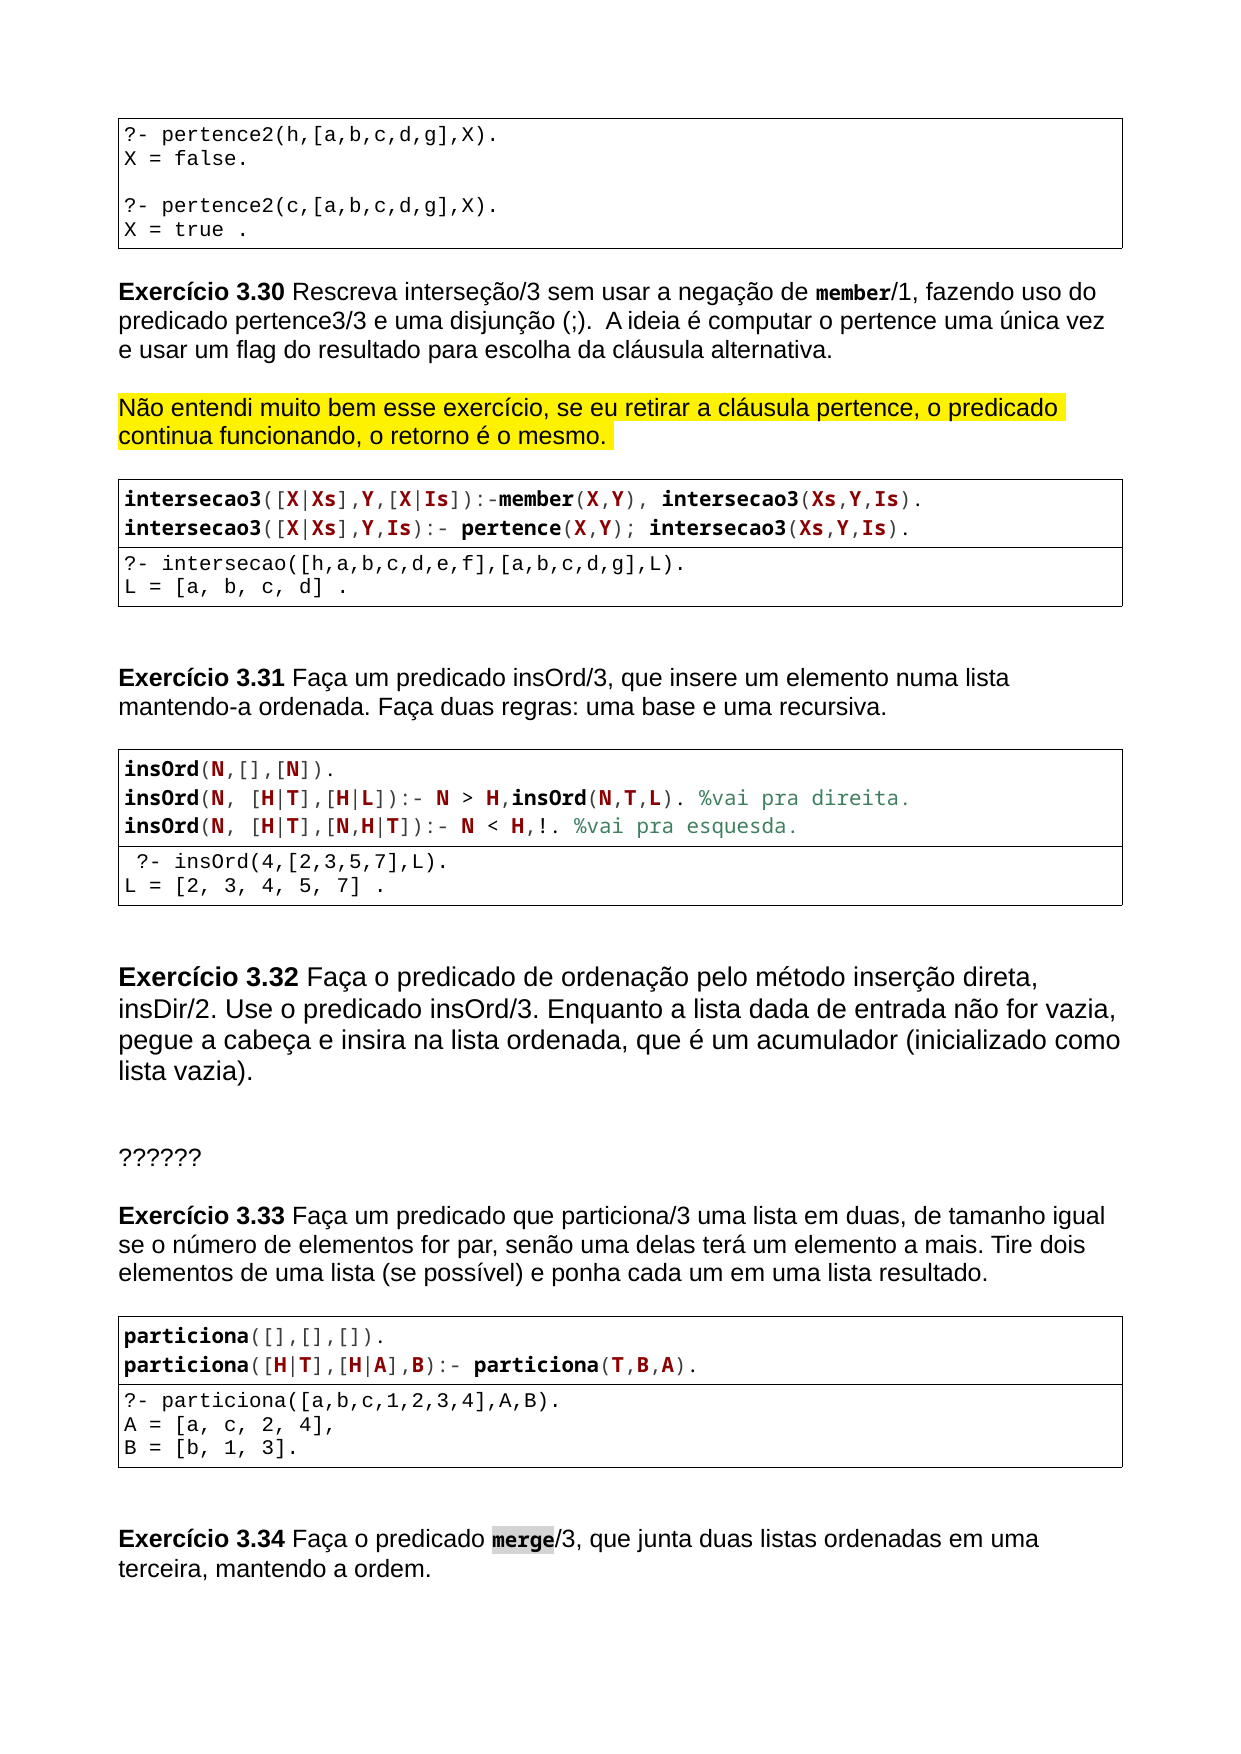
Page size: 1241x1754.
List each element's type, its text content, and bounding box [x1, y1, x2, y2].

text Não entendi muito bem esse exercício, se eu retirar a cláusula pertence, o predicado continua funcionando, o retorno é o mesmo. [118, 393, 1122, 450]
table_header intersecao3([X|Xs],Y,[X|Is]):-member(X,Y), intersecao3(Xs,Y,Is). intersecao3([X|Xs],Y,Is):- pertence(X,Y); intersecao3(Xs,Y,Is). [119, 480, 1122, 547]
text Exercício 3.30 Rescreva interseção/3 sem usar a negação de member/1, fazendo uso do predicado pertence3/3 e uma disjunção (;). A ideia é computar o pertence uma única vez e usar um flag do resultado para escolha da cláusula alternativa. [118, 277, 1122, 364]
table_cell ?- intersecao([h,a,b,c,d,e,f],[a,b,c,d,g],L). L = [a, b, c, d] . [119, 548, 1122, 606]
text Exercício 3.32 Faça o predicado de ordenação pelo método inserção direta, insDir/2. Use o predicado insOrd/3. Enquanto a lista dada de entrada não for vazia, pegue a cabeça e insira na lista ordenada, que é um acumulador (inicializado como lista vazia). [118, 961, 1122, 1086]
table_cell ?- particiona([a,b,c,1,2,3,4],A,B). A = [a, c, 2, 4], B = [b, 1, 3]. [119, 1385, 1122, 1467]
text ?????? [118, 1143, 1122, 1172]
table_cell ?- insOrd(4,[2,3,5,7],L). L = [2, 3, 4, 5, 7] . [119, 847, 1122, 904]
table_cell ?- pertence2(h,[a,b,c,d,g],X). X = false. ?- pertence2(c,[a,b,c,d,g],X). X = true . [119, 119, 1122, 248]
text Exercício 3.33 Faça um predicado que particiona/3 uma lista em duas, de tamanho igual se o número de elementos for par, senão uma delas terá um elemento a mais. Tire dois elementos de uma lista (se possível) e ponha cada um em uma lista resultado. [118, 1201, 1122, 1287]
table_header insOrd(N,[],[N]). insOrd(N, [H|T],[H|L]):- N > H,insOrd(N,T,L). %vai pra direita. insOrd(N, [H|T],[N,H|T]):- N < H,!. %vai pra esquesda. [119, 750, 1122, 846]
text Exercício 3.31 Faça um predicado insOrd/3, que insere um elemento numa lista mantendo-a ordenada. Faça duas regras: uma base e uma recursiva. [118, 663, 1122, 720]
text Exercício 3.34 Faça o predicado merge/3, que junta duas listas ordenadas em uma terceira, mantendo a ordem. [118, 1524, 1122, 1583]
table_header particiona([],[],[]). particiona([H|T],[H|A],B):- particiona(T,B,A). [119, 1317, 1122, 1384]
